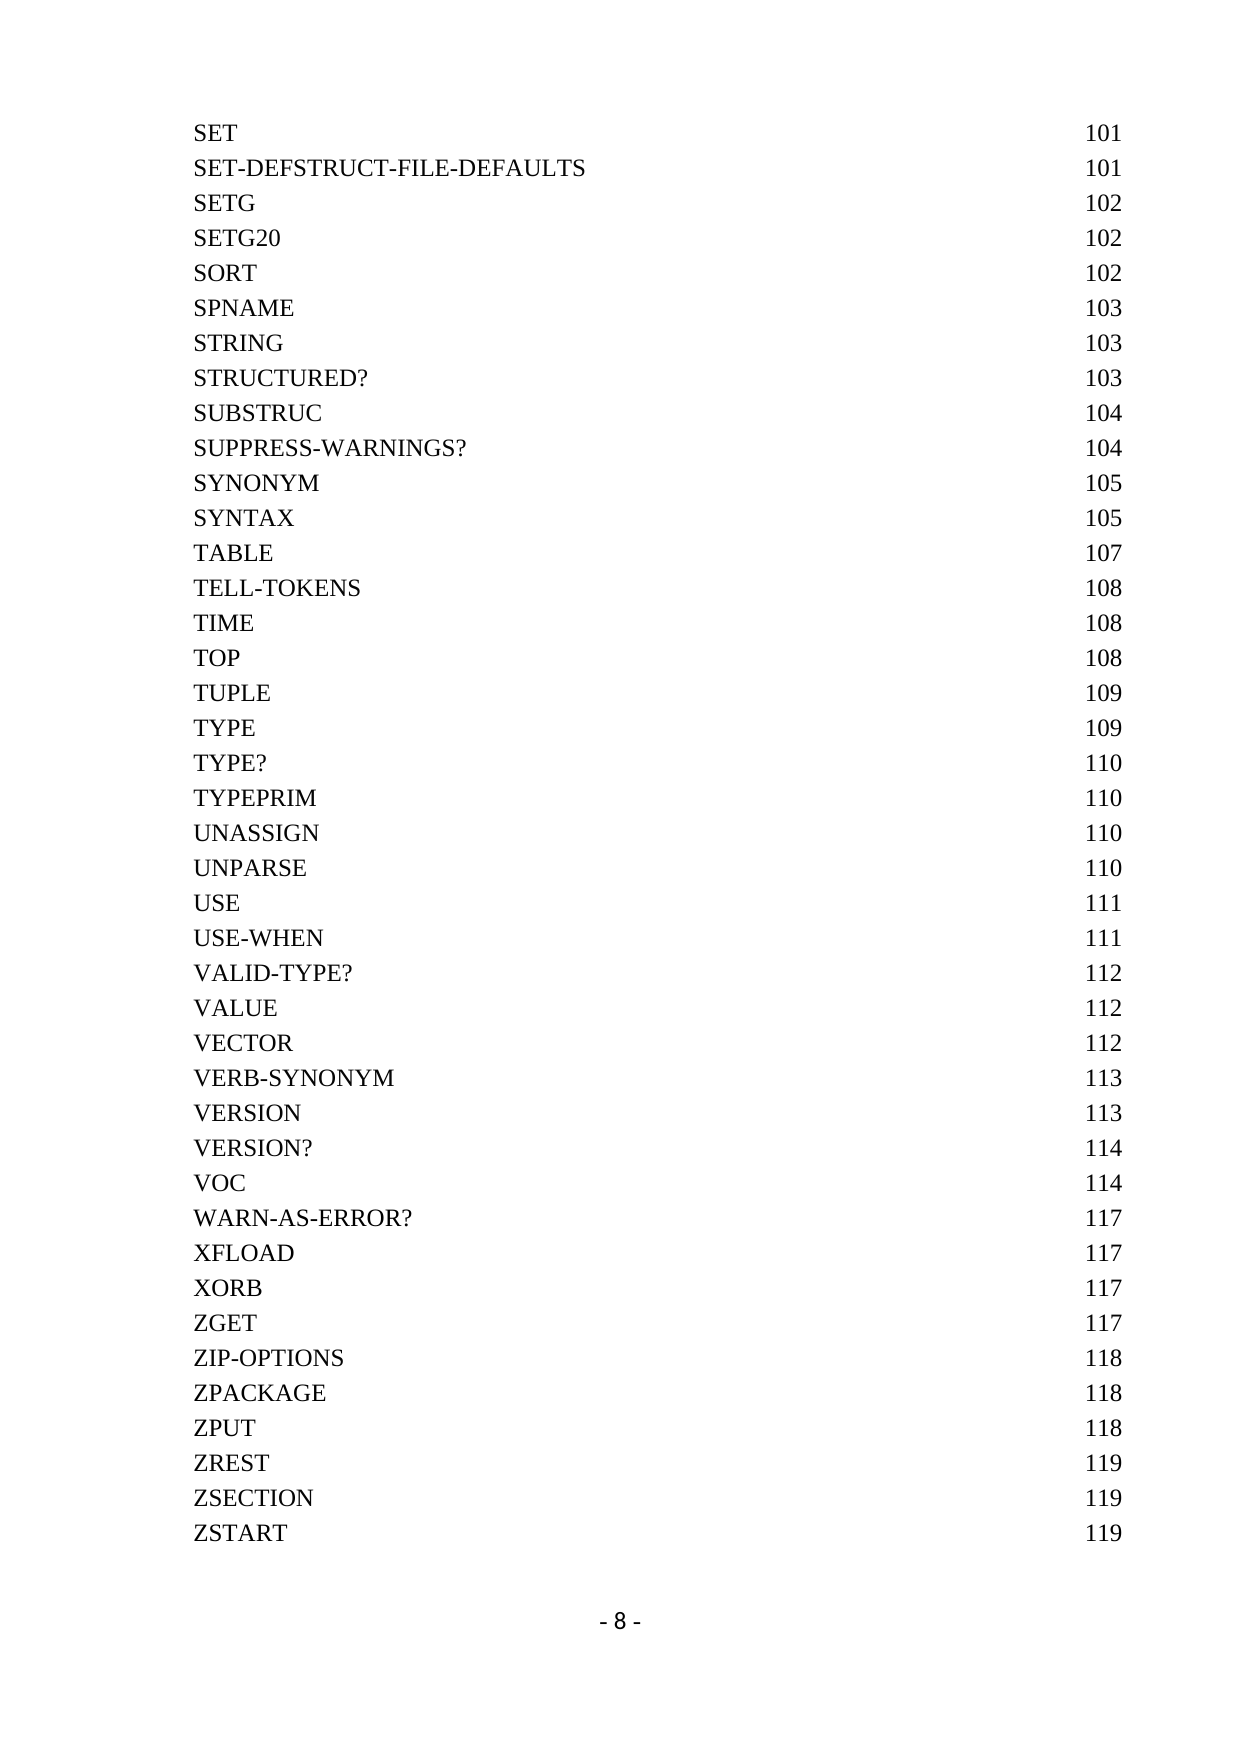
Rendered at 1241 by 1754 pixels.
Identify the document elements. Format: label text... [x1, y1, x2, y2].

text STRING 103 [193, 328, 1122, 357]
text SYNTAX 105 [193, 503, 1122, 532]
text ZSTART 119 [193, 1518, 1122, 1547]
text ZSECTION 119 [193, 1483, 1122, 1512]
text SPNAME 103 [193, 293, 1122, 322]
text SORT 102 [193, 258, 1122, 287]
text ZREST 119 [193, 1448, 1122, 1477]
text SUBSTRUC 104 [193, 398, 1122, 427]
text VERSION 113 [193, 1098, 1122, 1127]
text VERB-SYNONYM 113 [193, 1063, 1122, 1092]
text TYPE? 110 [193, 748, 1122, 777]
text SYNONYM 105 [193, 468, 1122, 497]
text TABLE 107 [193, 538, 1122, 567]
text VALID-TYPE? 112 [193, 958, 1122, 987]
text ZPACKAGE 118 [193, 1378, 1122, 1407]
text USE 111 [193, 888, 1122, 917]
text TYPE 109 [193, 713, 1122, 742]
text SUPPRESS-WARNINGS? 104 [193, 433, 1122, 462]
text VALUE 112 [193, 993, 1122, 1022]
text WARN-AS-ERROR? 117 [193, 1203, 1122, 1232]
text TYPEPRIM 110 [193, 783, 1122, 812]
text ZGET 117 [193, 1308, 1122, 1337]
text TELL-TOKENS 108 [193, 573, 1122, 602]
text ZIP-OPTIONS 118 [193, 1343, 1122, 1372]
text USE-WHEN 111 [193, 923, 1122, 952]
text TIME 108 [193, 608, 1122, 637]
text TUPLE 109 [193, 678, 1122, 707]
text VOC 114 [193, 1168, 1122, 1197]
text VECTOR 112 [193, 1028, 1122, 1057]
text SET-DEFSTRUCT-FILE-DEFAULTS 101 [193, 153, 1122, 182]
text SET 101 [193, 118, 1122, 147]
text ZPUT 118 [193, 1413, 1122, 1442]
text TOP 108 [193, 643, 1122, 672]
text STRUCTURED? 103 [193, 363, 1122, 392]
text UNPARSE 110 [193, 853, 1122, 882]
text XFLOAD 117 [193, 1238, 1122, 1267]
text UNASSIGN 110 [193, 818, 1122, 847]
text SETG20 102 [193, 223, 1122, 252]
text VERSION? 114 [193, 1133, 1122, 1162]
text SETG 102 [193, 188, 1122, 217]
text XORB 117 [193, 1273, 1122, 1302]
